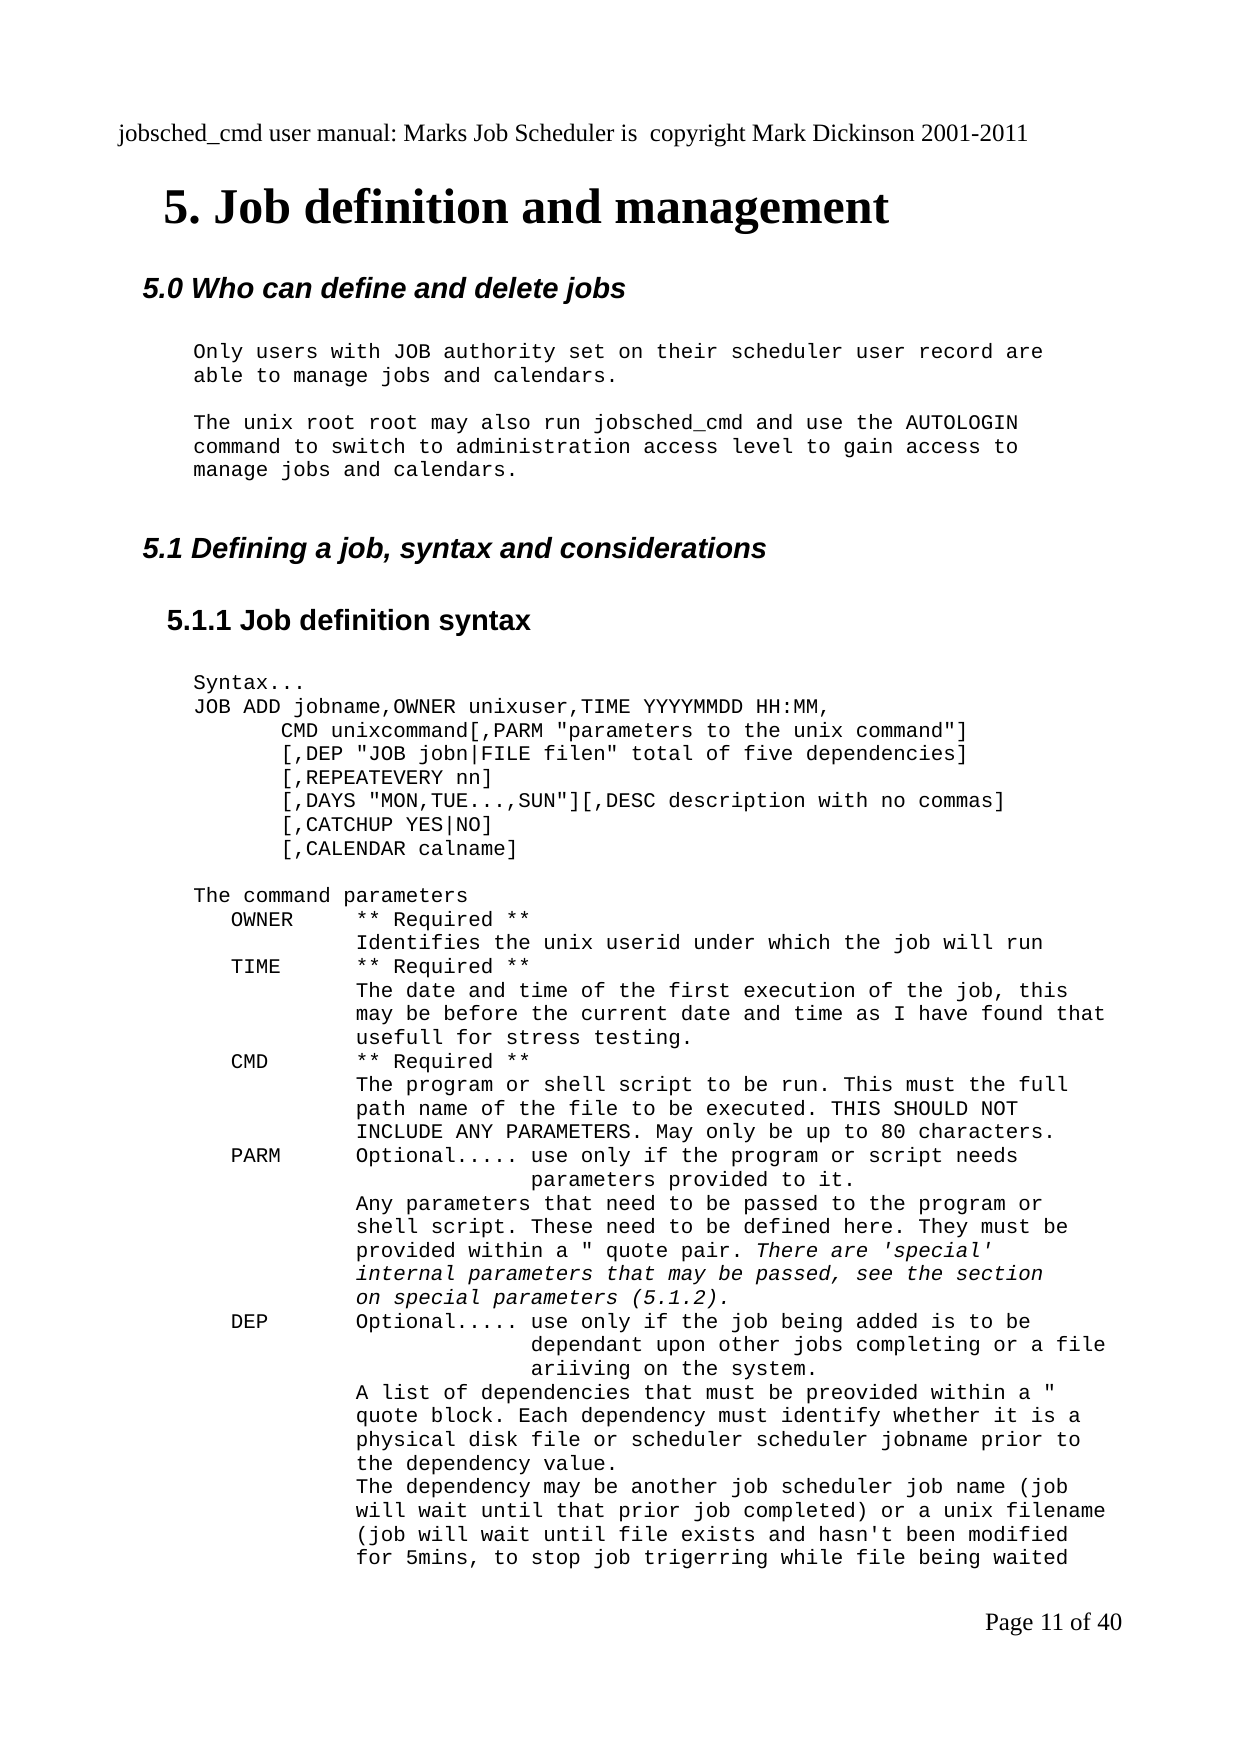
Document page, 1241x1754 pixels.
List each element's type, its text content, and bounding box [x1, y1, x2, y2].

text usefull for stress testing. [118, 1027, 1122, 1051]
text TIME ** Required ** [118, 956, 1122, 980]
text A list of dependencies that must be preovided within a " [118, 1382, 1122, 1405]
text [,REPEATEVERY nn] [118, 767, 1122, 791]
text [,DEP "JOB jobn|FILE filen" total of five dependencies] [118, 743, 1122, 767]
text provided within a " quote pair. There are 'special' [118, 1240, 1122, 1263]
text [,CATCHUP YES|NO] [118, 814, 1122, 838]
text dependant upon other jobs completing or a file [118, 1334, 1122, 1358]
text The unix root root may also run jobsched_cmd and use the AUTOLOGIN [118, 412, 1122, 436]
text The date and time of the first execution of the job, this [118, 980, 1122, 1003]
text [,CALENDAR calname] [118, 838, 1122, 861]
text The command parameters [118, 885, 1122, 909]
text may be before the current date and time as I have found that [118, 1003, 1122, 1027]
text [,DAYS "MON,TUE...,SUN"][,DESC description with no commas] [118, 791, 1122, 814]
text the dependency value. [118, 1453, 1122, 1476]
text CMD ** Required ** [118, 1051, 1122, 1074]
subtitle 5.1.1 Job definition syntax [118, 603, 1122, 636]
text The program or shell script to be run. This must the full [118, 1074, 1122, 1098]
text parameters provided to it. [118, 1169, 1122, 1192]
text (job will wait until file exists and hasn't been modified [118, 1523, 1122, 1547]
text Identifies the unix userid under which the job will run [118, 932, 1122, 956]
text quote block. Each dependency must identify whether it is a [118, 1405, 1122, 1429]
text Only users with JOB authority set on their scheduler user record are [118, 341, 1122, 365]
text on special parameters (5.1.2). [118, 1287, 1122, 1311]
text path name of the file to be executed. THIS SHOULD NOT [118, 1098, 1122, 1122]
text DEP Optional..... use only if the job being added is to be [118, 1311, 1122, 1334]
text JOB ADD jobname,OWNER unixuser,TIME YYYYMMDD HH:MM, [118, 696, 1122, 719]
text CMD unixcommand[,PARM "parameters to the unix command"] [118, 719, 1122, 743]
text for 5mins, to stop job trigerring while file being waited [118, 1547, 1122, 1571]
subtitle 5.0 Who can define and delete jobs [118, 271, 1122, 305]
subtitle 5. Job definition and management [118, 176, 1122, 234]
text shell script. These need to be defined here. They must be [118, 1216, 1122, 1240]
text physical disk file or scheduler scheduler jobname prior to [118, 1429, 1122, 1453]
text able to manage jobs and calendars. [118, 365, 1122, 388]
text internal parameters that may be passed, see the section [118, 1263, 1122, 1287]
text Any parameters that need to be passed to the program or [118, 1192, 1122, 1216]
text OWNER ** Required ** [118, 909, 1122, 932]
text will wait until that prior job completed) or a unix filename [118, 1500, 1122, 1523]
subtitle 5.1 Defining a job, syntax and considerations [118, 532, 1122, 565]
text PARM Optional..... use only if the program or script needs [118, 1145, 1122, 1169]
text The dependency may be another job scheduler job name (job [118, 1476, 1122, 1500]
text manage jobs and calendars. [118, 459, 1122, 483]
text INCLUDE ANY PARAMETERS. May only be up to 80 characters. [118, 1122, 1122, 1145]
text Syntax... [118, 672, 1122, 696]
text ariiving on the system. [118, 1358, 1122, 1382]
text command to switch to administration access level to gain access to [118, 436, 1122, 459]
